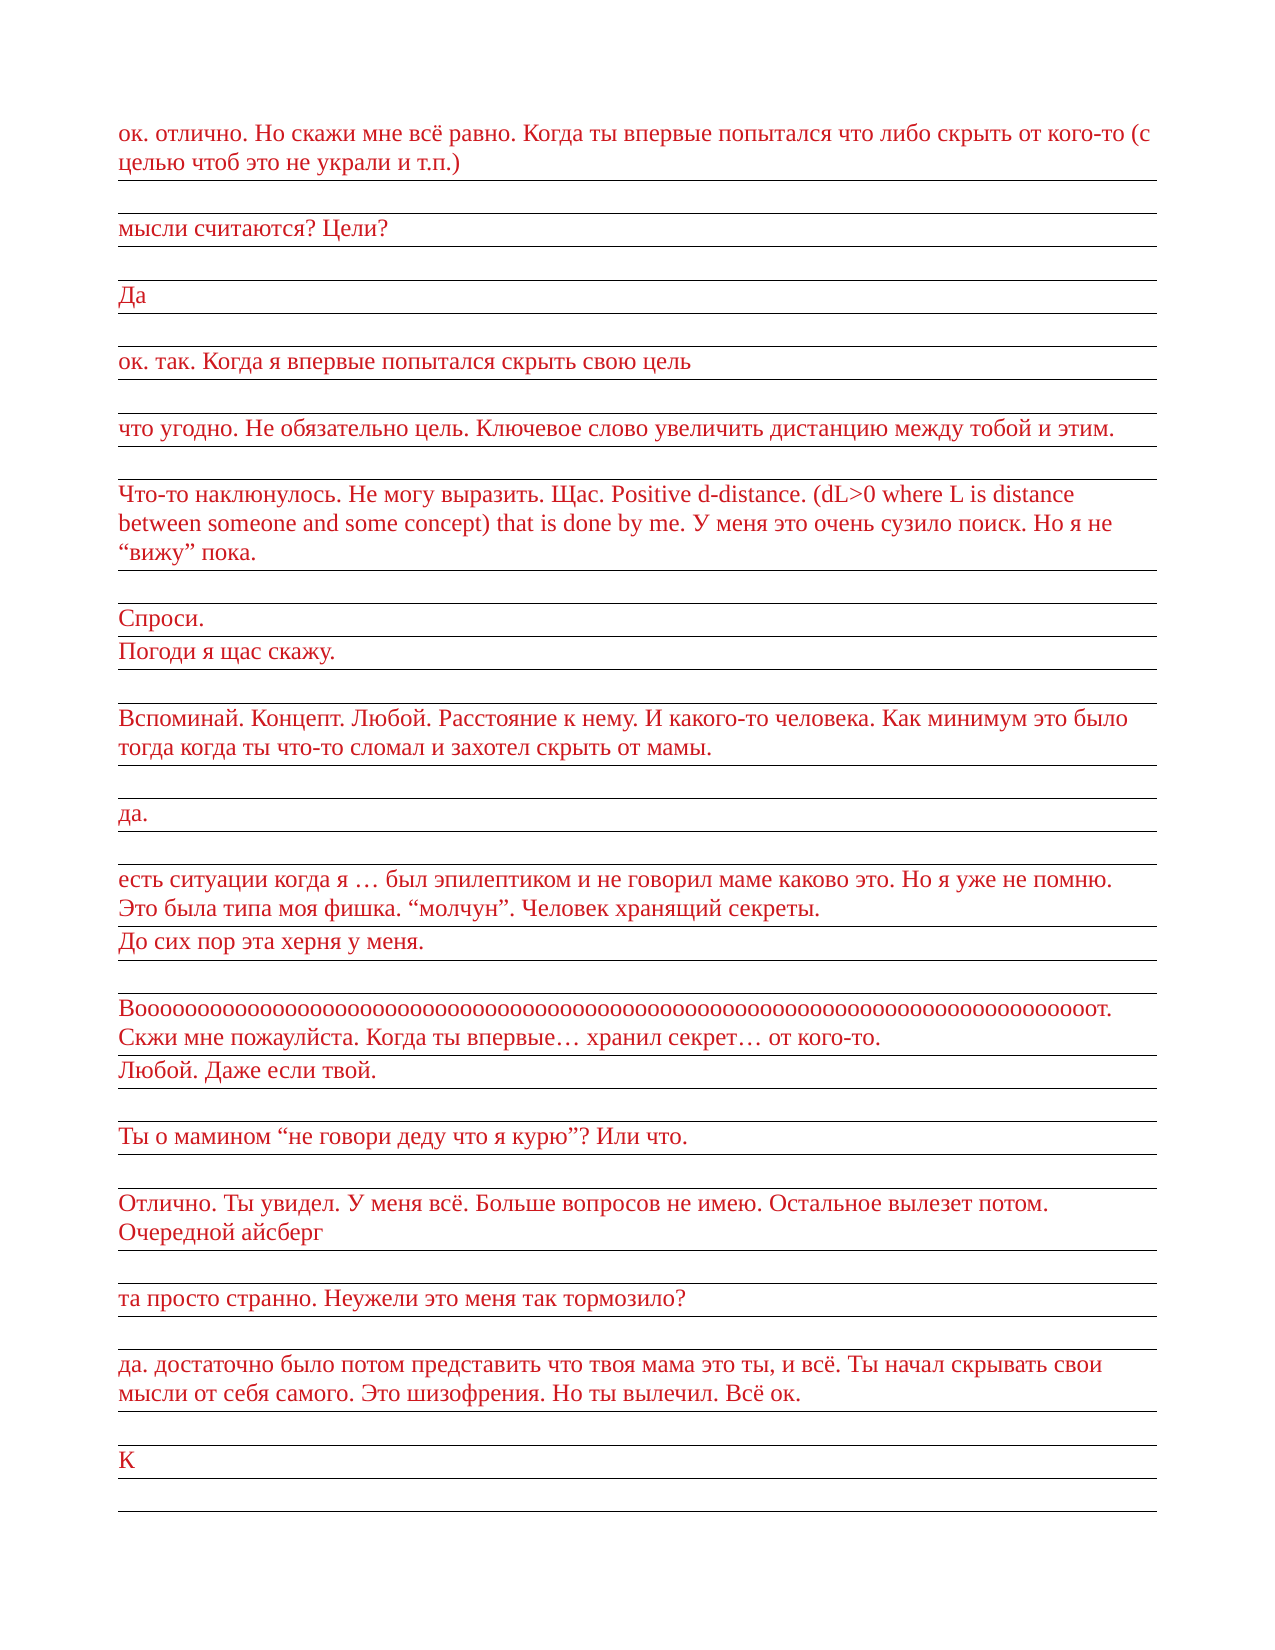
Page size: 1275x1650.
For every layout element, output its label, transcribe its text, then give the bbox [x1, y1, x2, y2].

text Вооооооооооооооооооооооооооооооооооооооооооооооооооооооооооооооооооооооооооооот. Скжи мне пожаулйста. Когда ты впервые… хранил секрет… от кого-то. [118, 994, 1157, 1055]
text Да [118, 281, 1157, 313]
text Спроси. [118, 604, 1157, 636]
text Вспоминай. Концепт. Любой. Расстояние к нему. И какого-то человека. Как минимум это было тогда когда ты что-то сломал и захотел скрыть от мамы. [118, 704, 1157, 765]
text Погоди я щас скажу. [118, 637, 1157, 669]
text ок. отлично. Но скажи мне всё равно. Когда ты впервые попытался что либо скрыть от кого-то (с целью чтоб это не украли и т.п.) [118, 118, 1157, 180]
text мысли считаются? Цели? [118, 214, 1157, 246]
text что угодно. Не обязательно цель. Ключевое слово увеличить дистанцию между тобой и этим. [118, 414, 1157, 446]
text ок. так. Когда я впервые попытался скрыть свою цель [118, 347, 1157, 379]
text Ты о мамином “не говори деду что я курю”? Или что. [118, 1122, 1157, 1154]
text да. достаточно было потом представить что твоя мама это ты, и всё. Ты начал скрывать свои мысли от себя самого. Это шизофрения. Но ты вылечил. Всё ок. [118, 1350, 1157, 1411]
text До сих пор эта херня у меня. [118, 927, 1157, 960]
text да. [118, 799, 1157, 831]
text та просто странно. Неужели это меня так тормозило? [118, 1284, 1157, 1316]
text Что-то наклюнулось. Не могу выразить. Щас. Positive d-distance. (dL>0 where L is distance between someone and some concept) that is done by me. У меня это очень сузило поиск. Но я не “вижу” пока. [118, 480, 1157, 570]
text К [118, 1446, 1157, 1478]
text есть ситуации когда я … был эпилептиком и не говорил маме каково это. Но я уже не помню. Это была типа моя фишка. “молчун”. Человек хранящий секреты. [118, 865, 1157, 926]
text Отлично. Ты увидел. У меня всё. Больше вопросов не имею. Остальное вылезет потом. Очередной айсберг [118, 1189, 1157, 1250]
text Любой. Даже если твой. [118, 1056, 1157, 1088]
